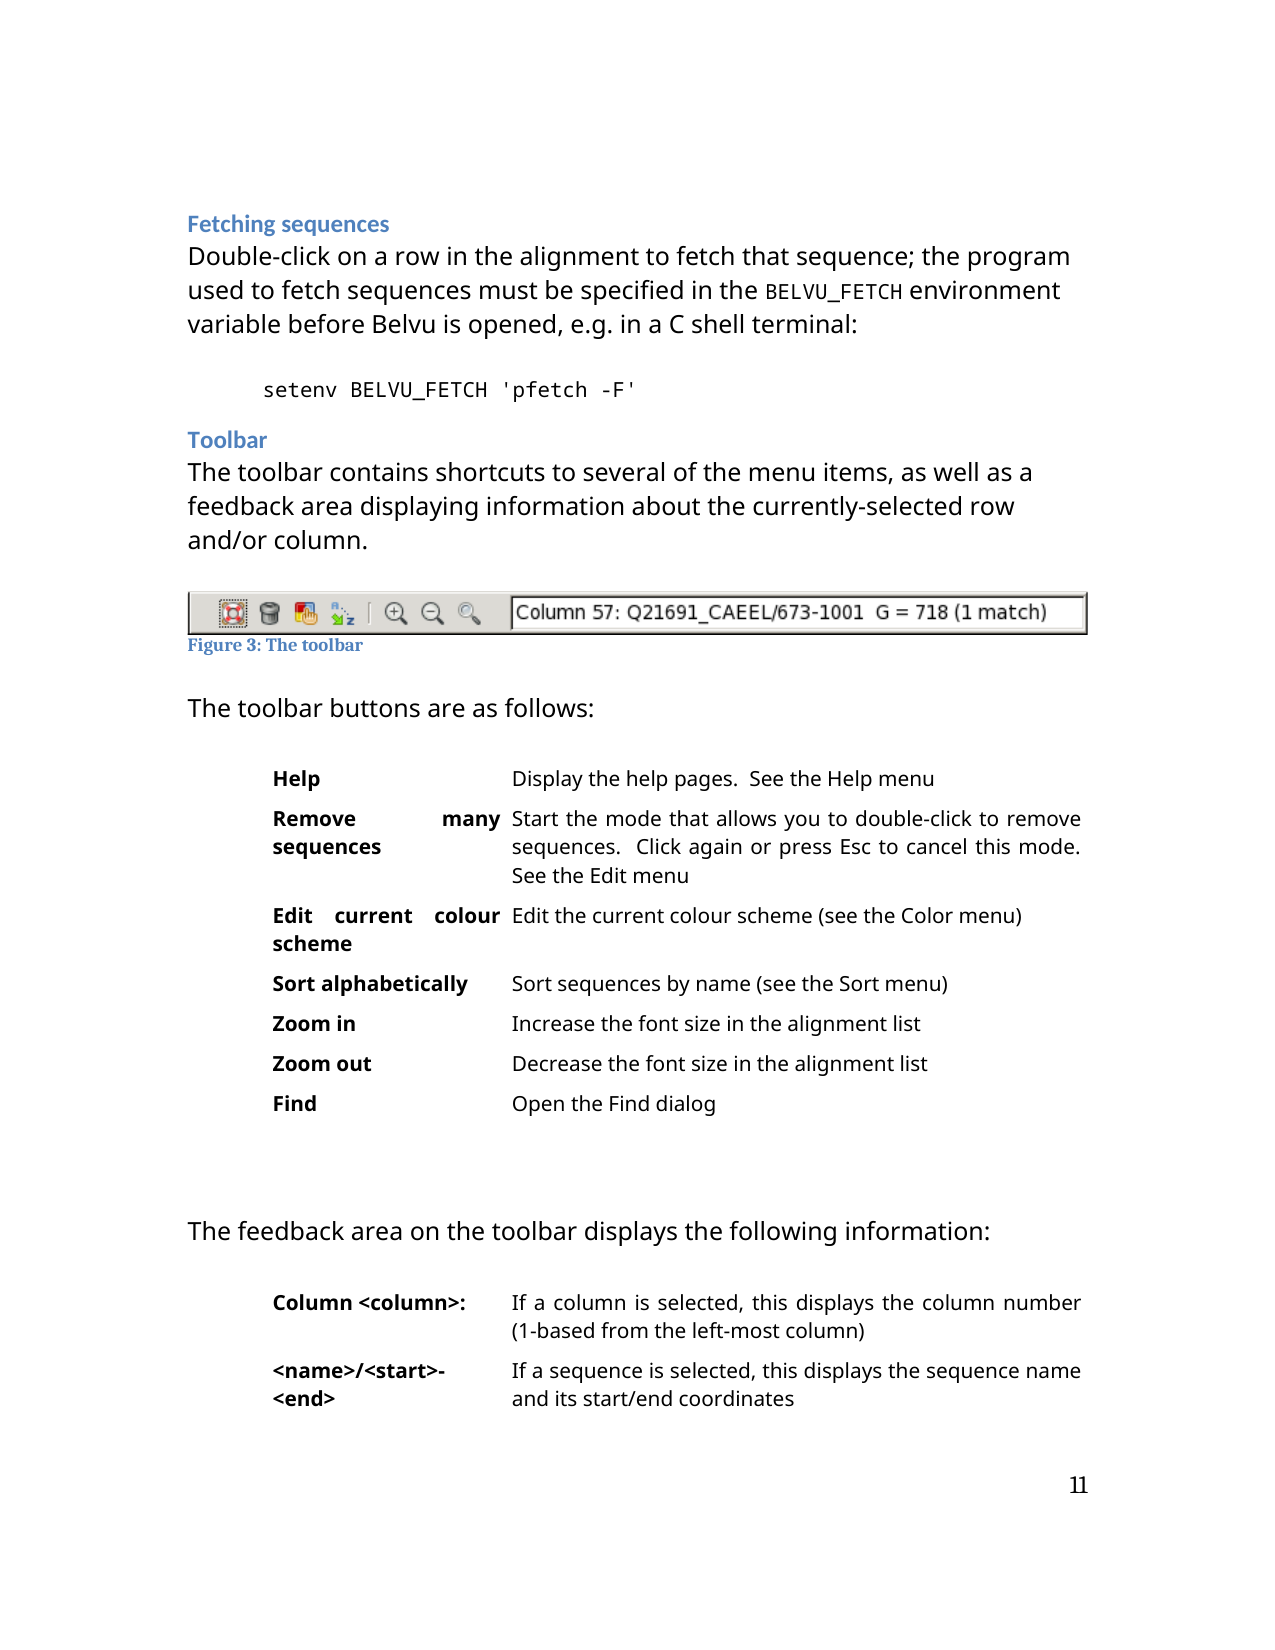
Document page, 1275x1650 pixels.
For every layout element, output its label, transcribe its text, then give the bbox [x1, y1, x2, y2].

table_cell Start the mode that allows you to double-click to remove sequences. Click again or press Esc to cancel this mode. See the Edit menu [506, 798, 1088, 895]
subtitle Fetching sequences [187, 208, 1087, 239]
text setenv BELVU_FETCH 'pfetch -F' [262, 375, 1087, 403]
table_cell Zoom in [267, 1003, 506, 1043]
text Double-click on a row in the alignment to fetch that sequence; the program used to fetch sequences must be specified in the BELVU_FETCH environment variable before Belvu is opened, e.g. in a C shell terminal: [187, 239, 1087, 341]
table_header Help [267, 758, 506, 798]
table_cell Edit current colour scheme [267, 895, 506, 963]
table_cell <name>/<start>-<end> [267, 1350, 506, 1419]
table_cell Decrease the font size in the alignment list [506, 1043, 1088, 1083]
table_cell Find [267, 1083, 506, 1180]
text The feedback area on the toolbar displays the following information: [187, 1214, 1087, 1248]
table_header If a column is selected, this displays the column number (1-based from the left-most column) [506, 1282, 1088, 1350]
text The toolbar contains shortcuts to several of the menu items, as well as a feedback area displaying information about the currently-selected row and/or column. [187, 455, 1087, 557]
text Figure 3: The toolbar [187, 635, 1087, 656]
table_cell Zoom out [267, 1043, 506, 1083]
table_header Column <column>: [267, 1282, 506, 1350]
table_cell Edit the current colour scheme (see the Color menu) [506, 895, 1088, 963]
table_header Display the help pages. See the Help menu [506, 758, 1088, 798]
table_cell Sort sequences by name (see the Sort menu) [506, 963, 1088, 1003]
table_cell Open the Find dialog [506, 1083, 1088, 1180]
table_cell Remove many sequences [267, 798, 506, 895]
table_cell Increase the font size in the alignment list [506, 1003, 1088, 1043]
text The toolbar buttons are as follows: [187, 690, 1087, 724]
table_cell Sort alphabetically [267, 963, 506, 1003]
picture [187, 591, 1088, 635]
subtitle Toolbar [187, 424, 1087, 455]
table_cell If a sequence is selected, this displays the sequence name and its start/end coordinates [506, 1350, 1088, 1419]
